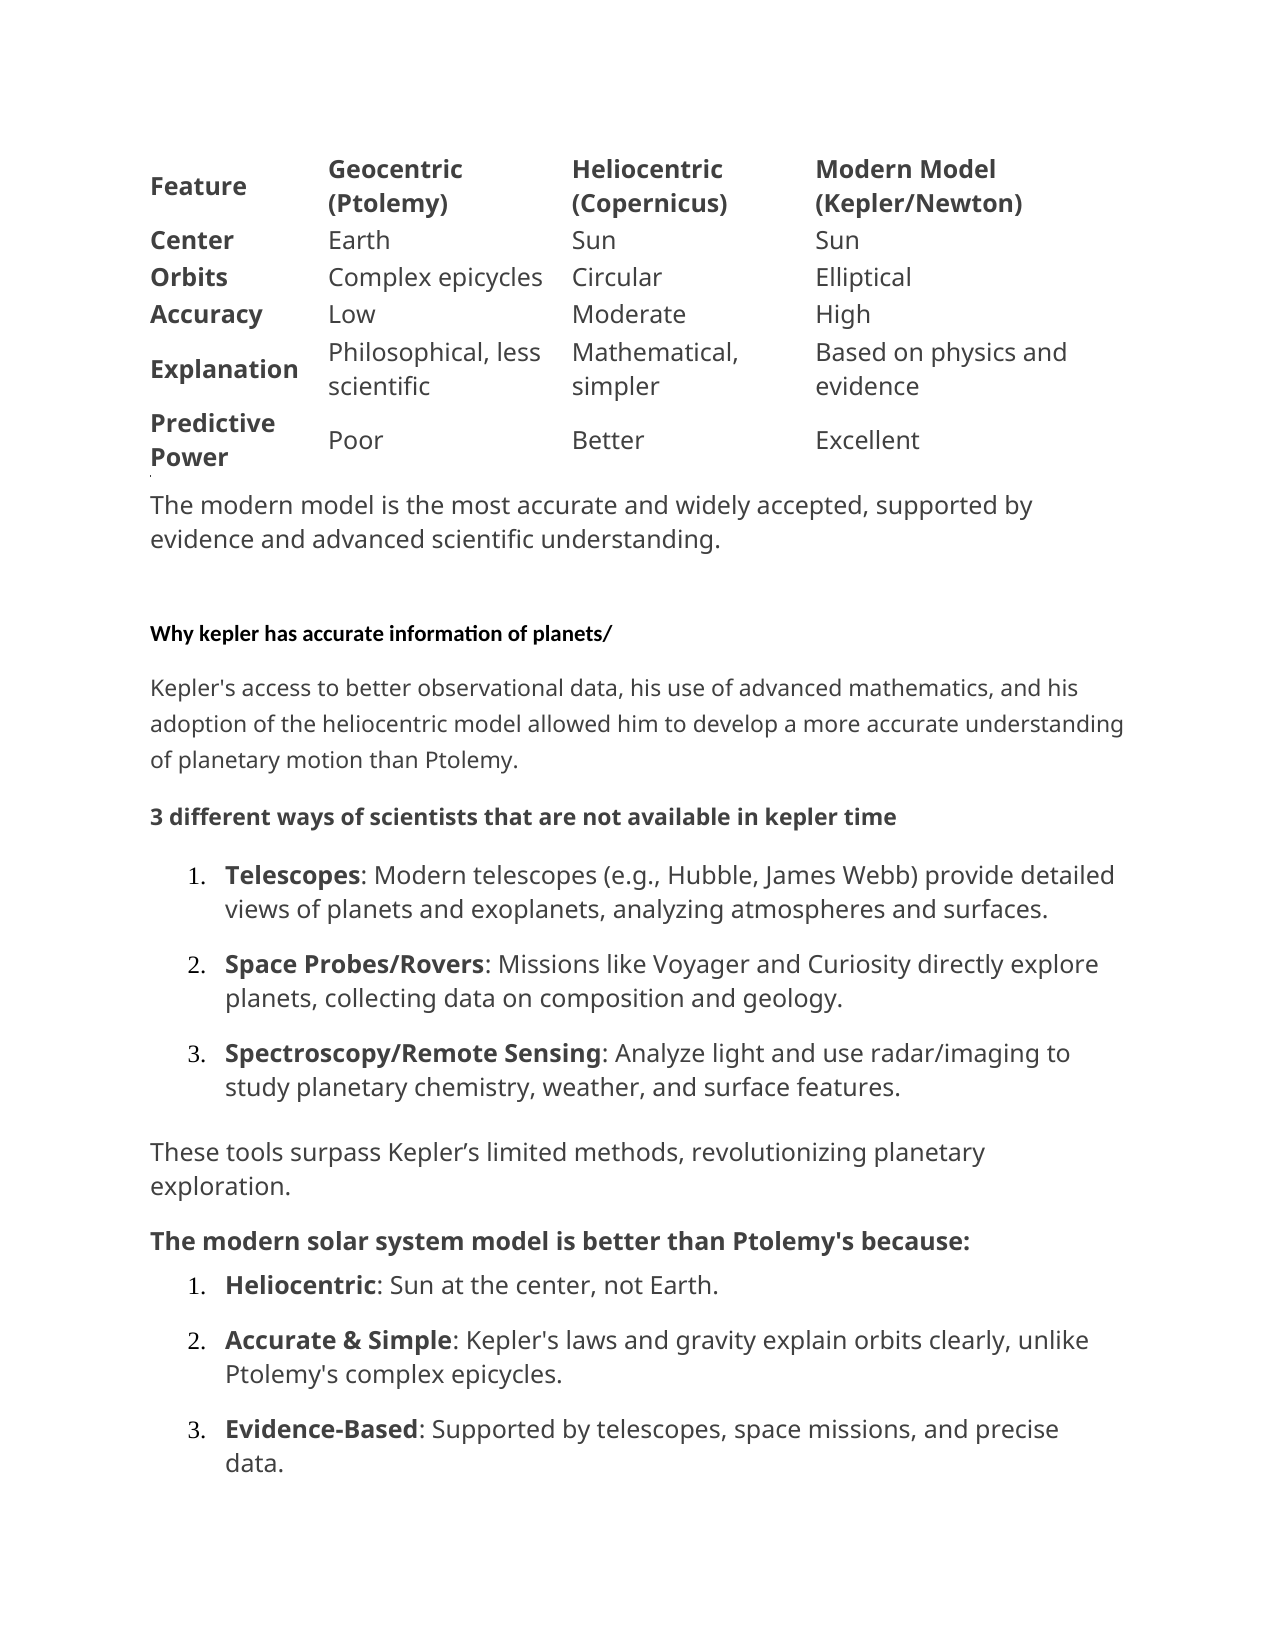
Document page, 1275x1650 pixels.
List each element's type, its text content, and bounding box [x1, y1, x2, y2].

text The modern model is the most accurate and widely accepted, supported by evidence and advanced scientific understanding. [150, 487, 1125, 555]
table_cell Center [150, 221, 326, 258]
table_cell Mathematical, simpler [570, 333, 814, 404]
table_cell Complex epicycles [326, 259, 570, 296]
list Evidence-Based: Supported by telescopes, space missions, and precise data. [187, 1412, 1125, 1480]
table_header Heliocentric (Copernicus) [570, 150, 814, 221]
text These tools surpass Kepler’s limited methods, revolutionizing planetary exploration. [150, 1134, 1125, 1203]
table_cell Sun [570, 221, 814, 258]
table_cell Explanation [150, 333, 326, 404]
table_header Feature [150, 150, 326, 221]
table_cell Sun [814, 221, 1125, 258]
table_cell Poor [326, 404, 570, 475]
table_cell Philosophical, less scientific [326, 333, 570, 404]
table_cell Accuracy [150, 296, 326, 333]
table_cell Low [326, 296, 570, 333]
table_cell Circular [570, 259, 814, 296]
text Why kepler has accurate information of planets/ [150, 619, 1125, 647]
list Spectroscopy/Remote Sensing: Analyze light and use radar/imaging to study planetary chemistry, weather, and surface features. [187, 1035, 1125, 1103]
list Accurate & Simple: Kepler's laws and gravity explain orbits clearly, unlike Ptolemy's complex epicycles. [187, 1323, 1125, 1391]
table_cell High [814, 296, 1125, 333]
table_header Geocentric (Ptolemy) [326, 150, 570, 221]
list Space Probes/Rovers: Missions like Voyager and Curiosity directly explore planets, collecting data on composition and geology. [187, 946, 1125, 1014]
table_cell Moderate [570, 296, 814, 333]
table_cell Orbits [150, 259, 326, 296]
table_cell Earth [326, 221, 570, 258]
text Kepler's access to better observational data, his use of advanced mathematics, and his adoption of the heliocentric model allowed him to develop a more accurate understanding of planetary motion than Ptolemy. [150, 672, 1125, 775]
table_cell Excellent [814, 404, 1125, 475]
table_cell Predictive Power [150, 404, 326, 475]
list Heliocentric: Sun at the center, not Earth. [187, 1268, 1125, 1302]
table_header Modern Model (Kepler/Newton) [814, 150, 1125, 221]
table_cell Better [570, 404, 814, 475]
table_cell Based on physics and evidence [814, 333, 1125, 404]
text 3 different ways of scientists that are not available in kepler time [150, 801, 1125, 832]
list Telescopes: Modern telescopes (e.g., Hubble, James Webb) provide detailed views of planets and exoplanets, analyzing atmospheres and surfaces. [187, 857, 1125, 925]
text The modern solar system model is better than Ptolemy's because: [150, 1223, 1125, 1258]
table_cell Elliptical [814, 259, 1125, 296]
